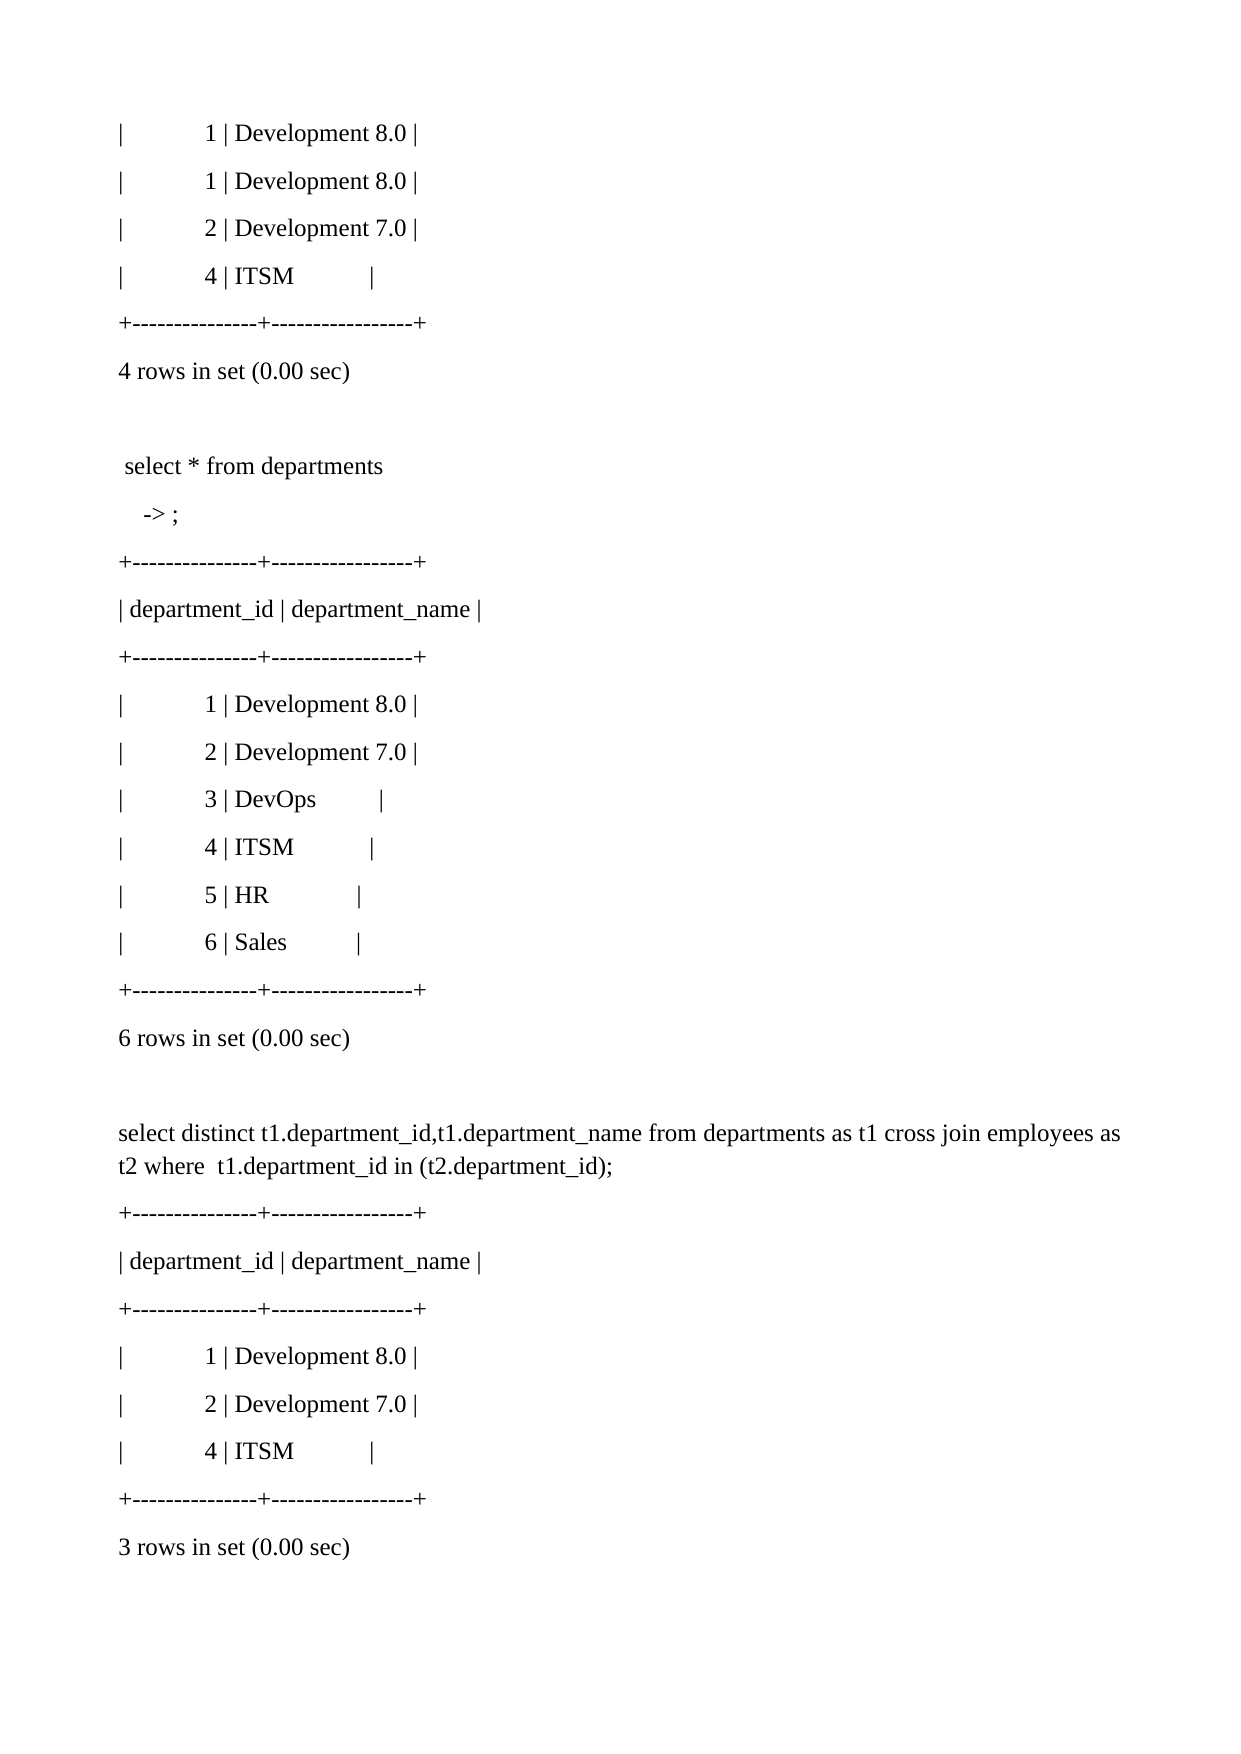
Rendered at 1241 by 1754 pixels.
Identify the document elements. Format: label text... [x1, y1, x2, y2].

text | 2 | Development 7.0 | [118, 737, 1122, 766]
text | 1 | Development 8.0 | [118, 689, 1122, 718]
text | 4 | ITSM | [118, 261, 1122, 290]
text | 5 | HR | [118, 880, 1122, 908]
text 4 rows in set (0.00 sec) [118, 356, 1122, 385]
text | 3 | DevOps | [118, 784, 1122, 813]
text 3 rows in set (0.00 sec) [118, 1532, 1122, 1560]
text | department_id | department_name | [118, 594, 1122, 623]
text +---------------+-----------------+ [118, 308, 1122, 337]
text 6 rows in set (0.00 sec) [118, 1023, 1122, 1051]
text +---------------+-----------------+ [118, 1198, 1122, 1227]
text | 2 | Development 7.0 | [118, 213, 1122, 242]
text select * from departments [118, 451, 1122, 480]
text +---------------+-----------------+ [118, 547, 1122, 575]
text | 1 | Development 8.0 | [118, 118, 1122, 147]
text select distinct t1.department_id,t1.department_name from departments as t1 cross join employees as t2 where t1.department_id in (t2.department_id); [118, 1118, 1122, 1179]
text -> ; [118, 499, 1122, 528]
text +---------------+-----------------+ [118, 1484, 1122, 1513]
text | 4 | ITSM | [118, 1436, 1122, 1465]
text +---------------+-----------------+ [118, 1294, 1122, 1322]
text | 6 | Sales | [118, 927, 1122, 956]
text | 1 | Development 8.0 | [118, 1341, 1122, 1370]
text +---------------+-----------------+ [118, 975, 1122, 1004]
text +---------------+-----------------+ [118, 642, 1122, 671]
text | 1 | Development 8.0 | [118, 166, 1122, 194]
text | department_id | department_name | [118, 1246, 1122, 1275]
text | 2 | Development 7.0 | [118, 1389, 1122, 1418]
text | 4 | ITSM | [118, 832, 1122, 861]
